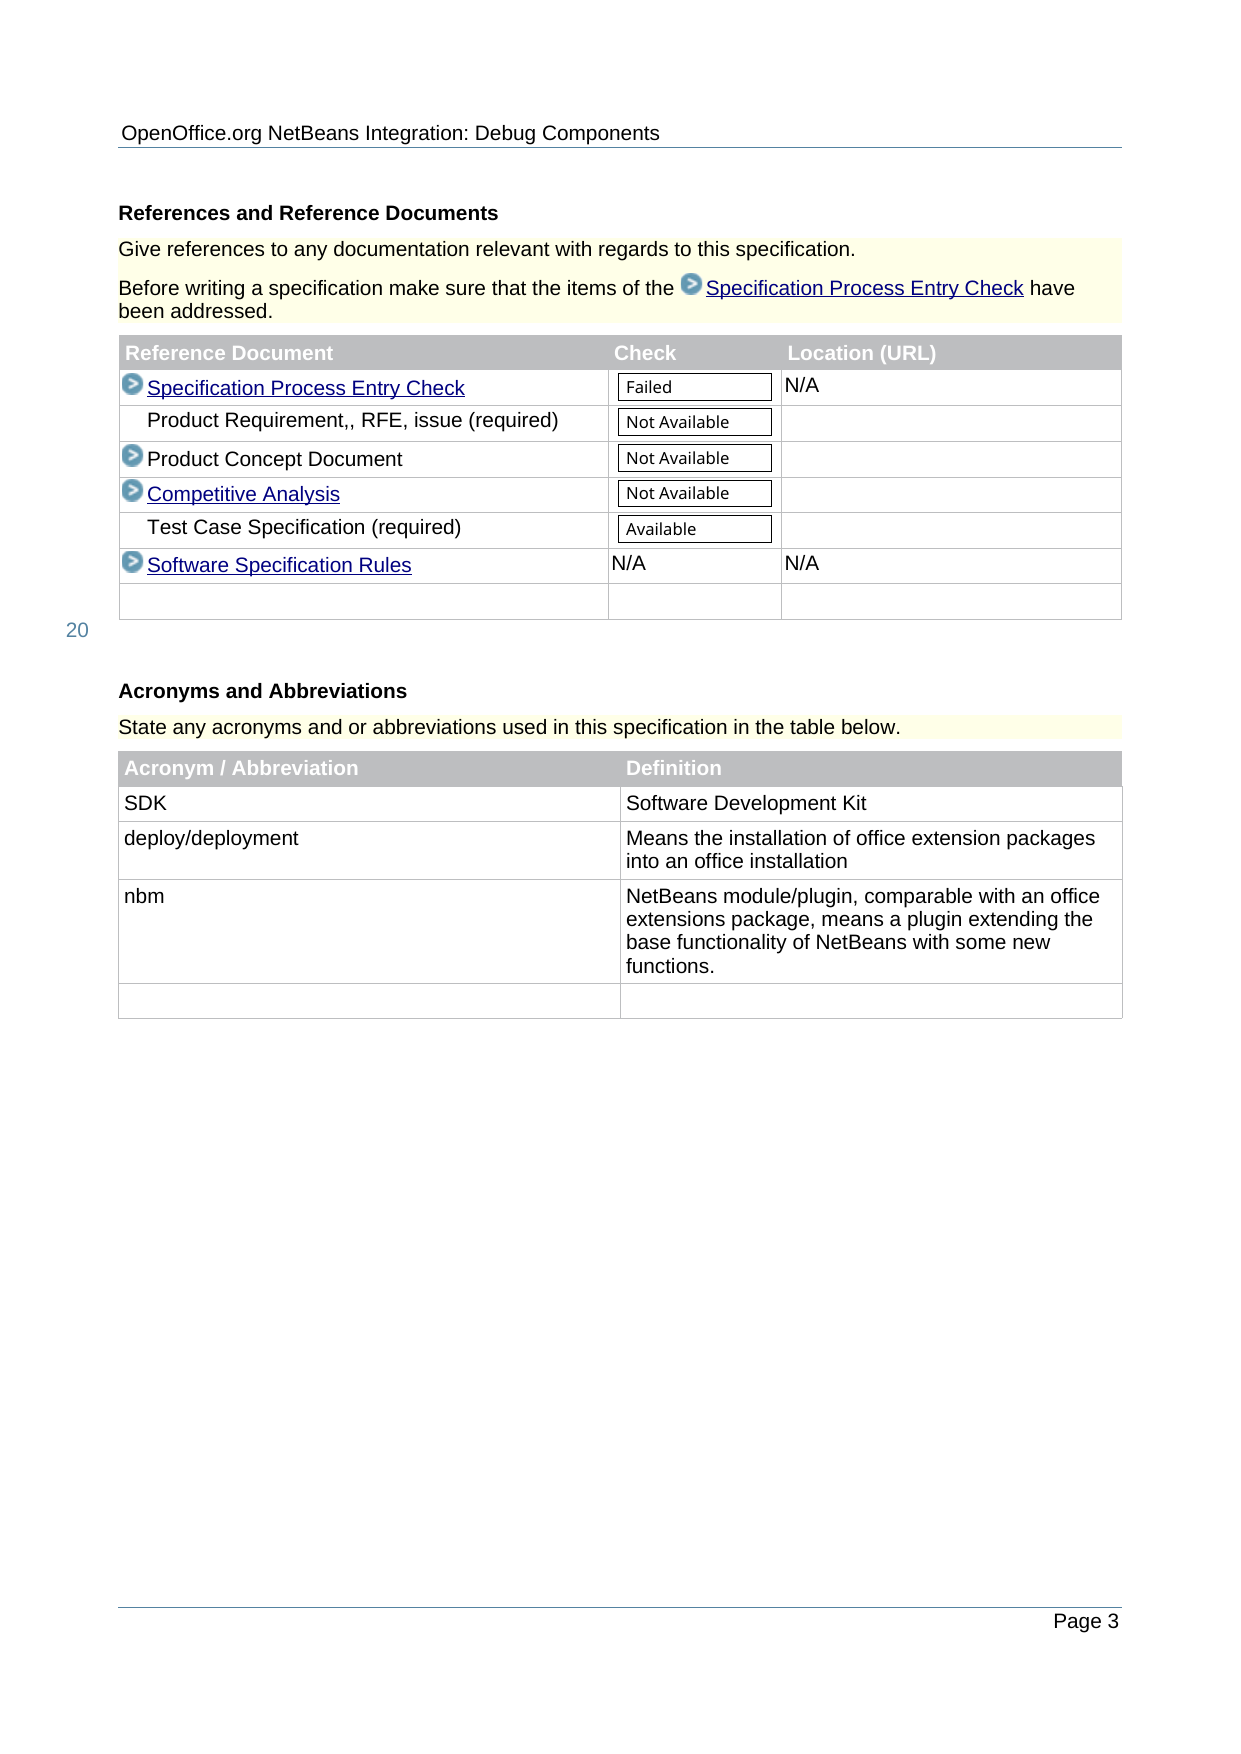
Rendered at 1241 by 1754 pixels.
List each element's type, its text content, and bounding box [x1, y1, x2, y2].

table_cell <Other, e.g. references to related specs> [120, 584, 608, 619]
table_header Definition [620, 751, 1122, 786]
table_header Acronym / Abbreviation [118, 751, 620, 786]
table_cell [609, 442, 781, 477]
table_cell N/A [782, 549, 1121, 583]
table_cell <Please enter location here> [782, 442, 1121, 477]
table_cell Software Development Kit [621, 787, 1122, 821]
picture [122, 373, 147, 395]
subtitle Acronyms and Abbreviations [118, 680, 1122, 703]
table_header Location (URL) [782, 335, 1122, 370]
table_cell Competitive Analysis [120, 478, 608, 512]
table_cell [119, 984, 620, 1018]
text State any acronyms and or abbreviations used in this specification in the table below. [118, 715, 1122, 739]
picture [122, 479, 147, 502]
table_cell Means the installation of office extension packages into an office installation [621, 822, 1122, 879]
table_cell nbm [119, 880, 620, 983]
table_cell [609, 584, 781, 619]
text Give references to any documentation relevant with regards to this specification. [118, 237, 1122, 261]
table_cell [609, 406, 781, 441]
table_cell <Please enter location here> [782, 478, 1121, 512]
subtitle References and Reference Documents [118, 202, 1122, 225]
table_header Check [609, 335, 781, 370]
table_cell [609, 370, 781, 405]
table_cell [782, 584, 1121, 619]
table_header Reference Document [119, 335, 608, 370]
table_cell <Please enter location here> [782, 406, 1121, 441]
picture [680, 273, 706, 295]
table_cell [609, 478, 781, 512]
table_cell N/A [609, 549, 781, 583]
table_cell Product Requirement,, RFE, issue (required) [120, 406, 608, 441]
table_cell NetBeans module/plugin, comparable with an office extensions package, means a plugin extending the base functionality of NetBeans with some new functions. [621, 880, 1122, 983]
text Before writing a specification make sure that the items of the Specification Process Entry Check have been addressed. [118, 273, 1122, 323]
table_cell [609, 513, 781, 548]
picture [122, 444, 147, 467]
table_cell [621, 984, 1122, 1018]
table_cell Test Case Specification (required) [120, 513, 608, 548]
table_cell Software Specification Rules [120, 549, 608, 583]
table_cell Specification Process Entry Check [120, 370, 608, 405]
picture [122, 551, 147, 573]
table_cell <Please enter location here> [782, 513, 1121, 548]
table_cell N/A [782, 370, 1121, 405]
table_cell deploy/deployment [119, 822, 620, 879]
table_cell Product Concept Document [120, 442, 608, 477]
table_cell SDK [119, 787, 620, 821]
